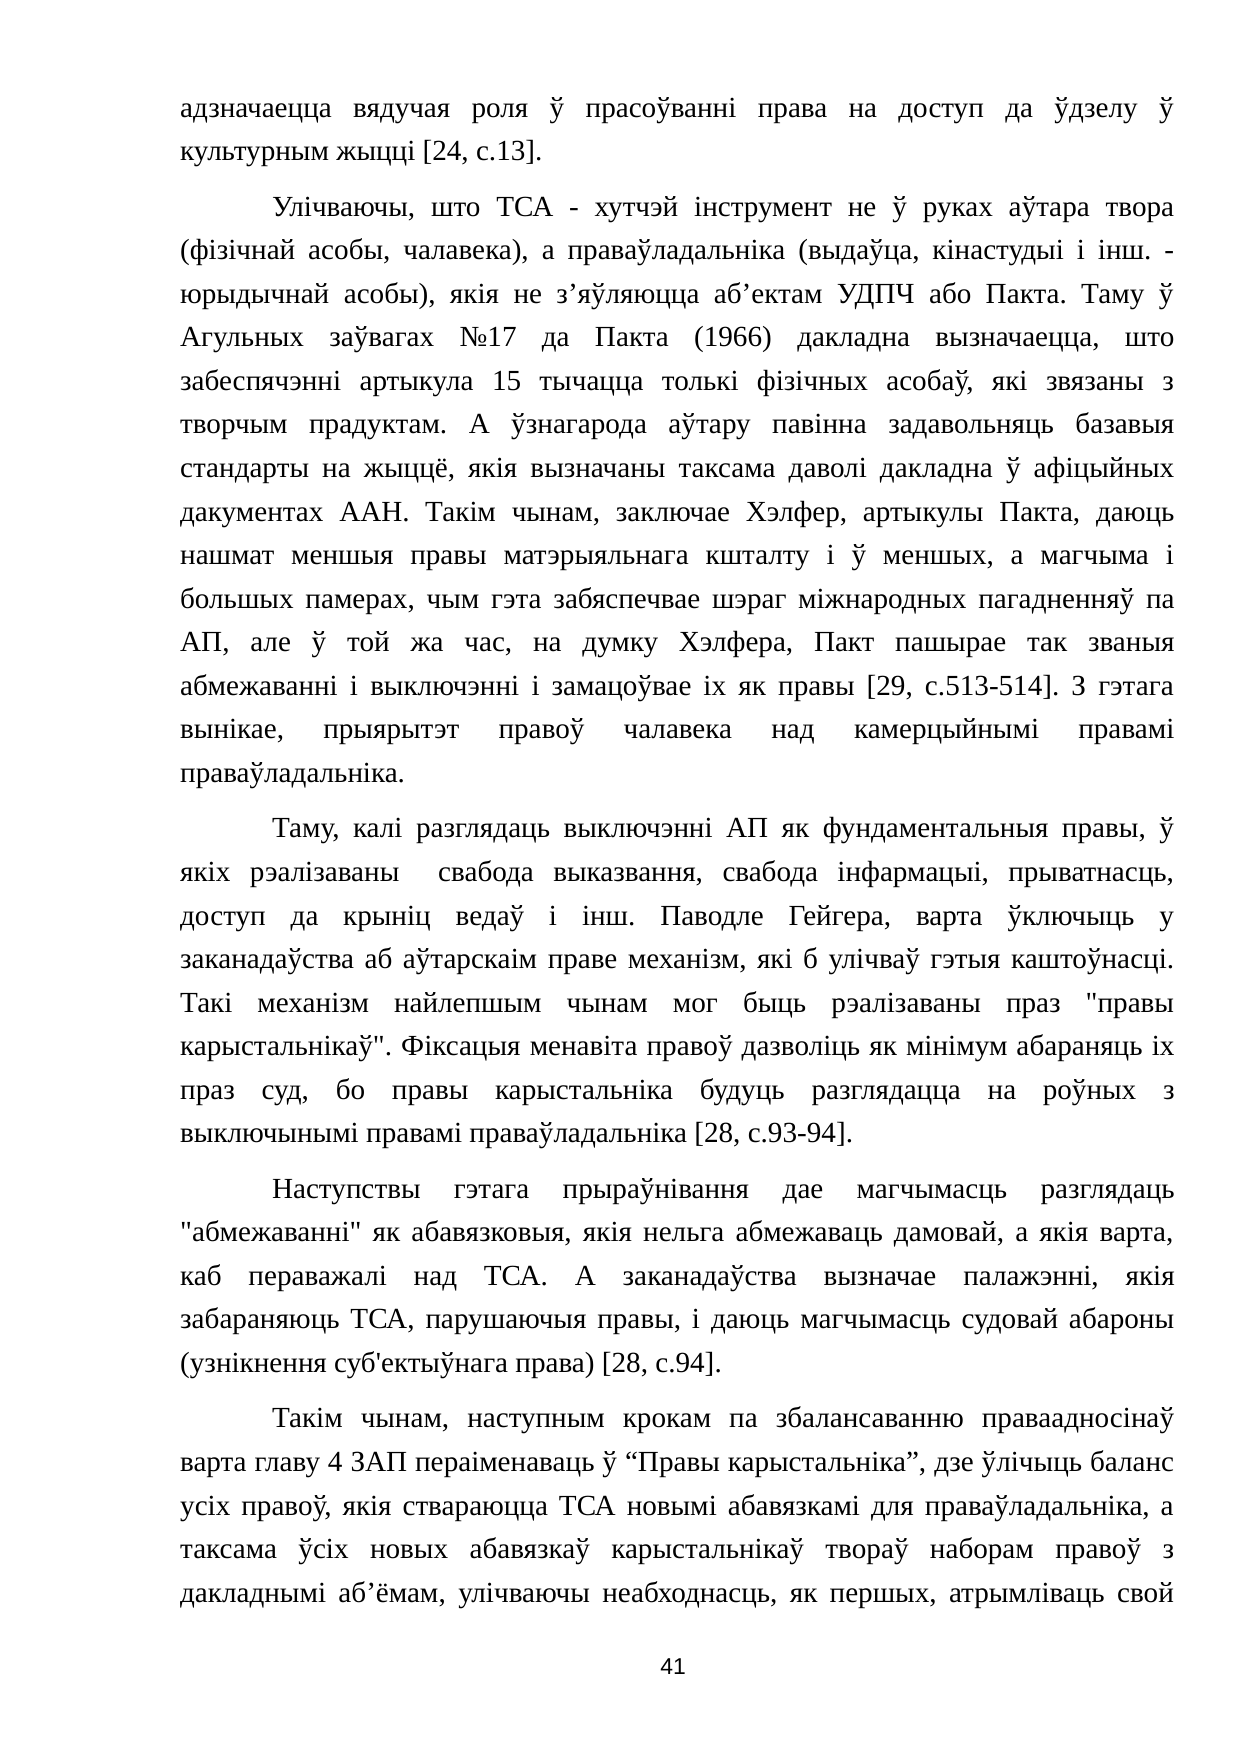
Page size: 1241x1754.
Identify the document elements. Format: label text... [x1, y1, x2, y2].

text Таму, калі разглядаць выключэнні АП як фундаментальныя правы, ў якіх рэалізаваны свабода выказвання, свабода інфармацыі, прыватнасць, доступ да крыніц ведаў і інш. Паводле Гейгера, варта ўключыць у заканадаўства аб аўтарскаім праве механізм, які б улічваў гэтыя каштоўнасці. Такі механізм найлепшым чынам мог быць рэалізаваны праз "правы карыстальнікаў". Фіксацыя менавіта правоў дазволіць як мінімум абараняць іх праз суд, бо правы карыстальніка будуць разглядацца на роўных з выключынымі правамі праваўладальніка [28, с.93-94]. [180, 811, 1175, 1149]
text адзначаецца вядучая роля ў прасоўванні права на доступ да ўдзелу ў культурным жыцці [24, с.13]. [180, 90, 1175, 167]
text Такім чынам, наступным крокам па збалансаванню праваадносінаў варта главу 4 ЗАП пераіменаваць ў “Правы карыстальніка”, дзе ўлічыць баланс усіх правоў, якія ствараюцца ТСА новымі абавязкамі для праваўладальніка, а таксама ўсіх новых абавязкаў карыстальнікаў твораў наборам правоў з дакладнымі аб’ёмам, улічваючы неабходнасць, як першых, атрымліваць свой [180, 1401, 1175, 1608]
text Улічваючы, што ТСА - хутчэй інструмент не ў руках аўтара твора (фізічнай асобы, чалавека), а праваўладальніка (выдаўца, кінастудыі і інш. - юрыдычнай асобы), якія не з’яўляюцца аб’ектам УДПЧ або Пакта. Таму ў Агульных заўвагах №17 да Пакта (1966) дакладна вызначаецца, што забеспячэнні артыкула 15 тычацца толькі фізічных асобаў, які звязаны з творчым прадуктам. А ўзнагарода аўтару павінна задавольняць базавыя стандарты на жыццё, якія вызначаны таксама даволі дакладна ў афіцыйных дакументах ААН. Такім чынам, заключае Хэлфер, артыкулы Пакта, даюць нашмат меншыя правы матэрыяльнага кшталту і ў меншых, а магчыма і большых памерах, чым гэта забяспечвае шэраг міжнародных пагадненняў па АП, але ў той жа час, на думку Хэлфера, Пакт пашырае так званыя абмежаванні і выключэнні і замацоўвае іх як правы [29, с.513-514]. З гэтага вынікае, прыярытэт правоў чалавека над камерцыйнымі правамі праваўладальніка. [180, 189, 1175, 788]
text Наступствы гэтага прыраўнівання дае магчымасць разглядаць "абмежаванні" як абавязковыя, якія нельга абмежаваць дамовай, а якія варта, каб пераважалі над ТСА. А заканадаўства вызначае палажэнні, якія забараняюць ТСА, парушаючыя правы, і даюць магчымасць судовай абароны (узнікнення суб'ектыўнага права) [28, с.94]. [180, 1171, 1175, 1378]
